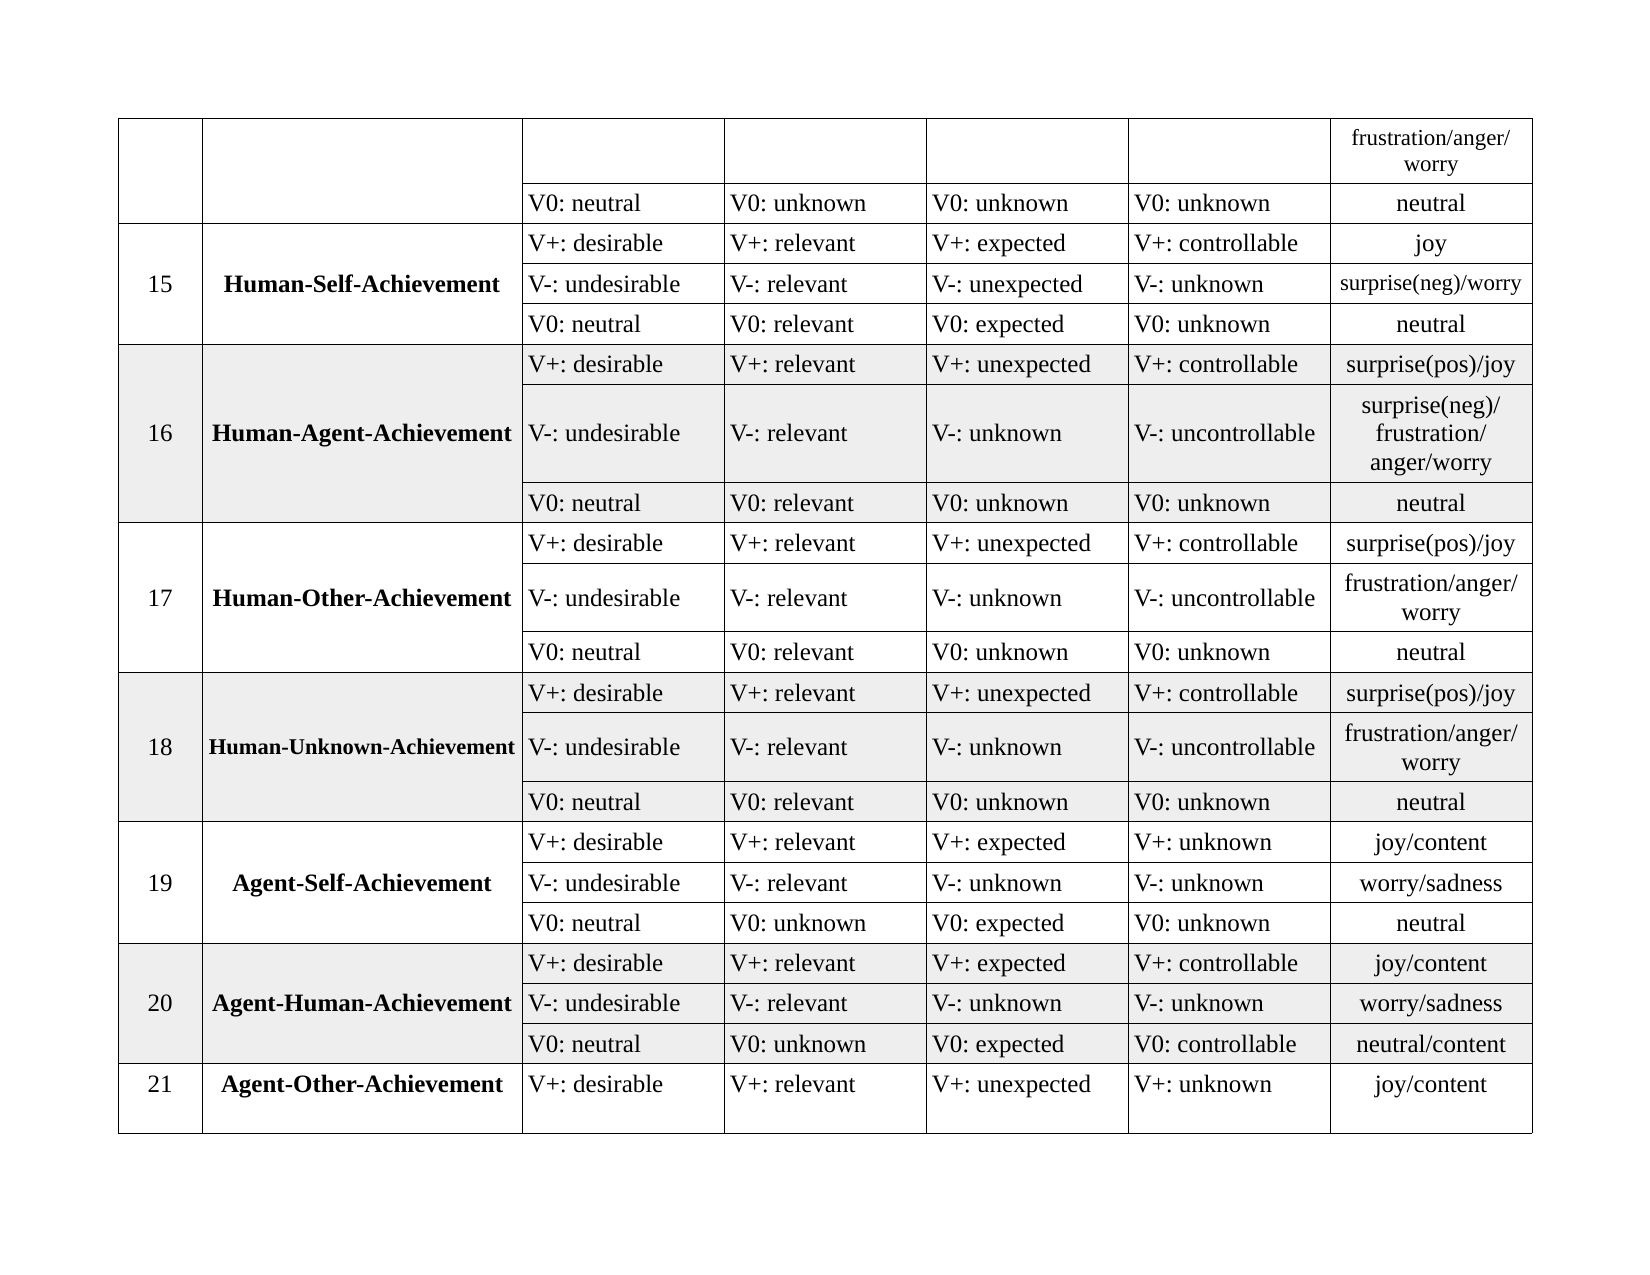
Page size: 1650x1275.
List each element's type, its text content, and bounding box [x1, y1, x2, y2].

table_cell V+: relevant [725, 224, 926, 263]
table_cell Human-Agent-Achievement [203, 345, 522, 522]
table_cell V0: relevant [725, 632, 926, 672]
table_cell V0: neutral [523, 304, 724, 344]
table_cell Human-Self-Achievement [203, 224, 522, 344]
table_cell V-: relevant [725, 713, 926, 781]
table_cell neutral [1331, 632, 1532, 672]
table_cell V+: relevant [725, 944, 926, 983]
table_cell V0: neutral [523, 184, 724, 223]
table_cell neutral [1331, 184, 1532, 223]
table_cell 15 [119, 224, 202, 344]
table_cell V+: controllable [1129, 673, 1330, 712]
table_cell joy/content [1331, 1064, 1532, 1132]
table_cell neutral/content [1331, 1024, 1532, 1063]
table_cell [119, 119, 202, 223]
table_cell V0: neutral [523, 1024, 724, 1063]
table_cell V+: unknown [1129, 822, 1330, 862]
table_cell V0: unknown [1129, 304, 1330, 344]
table_cell V-: uncontrollable [1129, 564, 1330, 631]
table_cell V+: unexpected [927, 345, 1128, 384]
table_cell V-: undesirable [523, 264, 724, 303]
table_cell V+: controllable [1129, 523, 1330, 562]
table_cell frustration/anger/ worry [1331, 564, 1532, 631]
table_cell surprise(pos)/joy [1331, 345, 1532, 384]
table_cell [725, 119, 926, 182]
table_cell V-: unknown [927, 863, 1128, 902]
table_cell surprise(pos)/joy [1331, 673, 1532, 712]
table_cell V+: controllable [1129, 224, 1330, 263]
table_cell worry/sadness [1331, 863, 1532, 902]
table_cell V-: unknown [927, 385, 1128, 482]
table_cell V-: relevant [725, 385, 926, 482]
table_cell V+: desirable [523, 822, 724, 862]
table_cell V+: desirable [523, 673, 724, 712]
table_cell V0: unknown [1129, 184, 1330, 223]
table_cell V0: unknown [1129, 483, 1330, 522]
table_cell surprise(neg)/worry [1331, 264, 1532, 303]
table_cell V0: relevant [725, 782, 926, 821]
table_cell V-: unknown [1129, 264, 1330, 303]
table_cell [927, 119, 1128, 182]
table_cell Human-Unknown-Achievement [203, 673, 522, 821]
table_cell V+: controllable [1129, 944, 1330, 983]
table_cell 19 [119, 822, 202, 942]
table_cell V0: expected [927, 304, 1128, 344]
table_cell V+: relevant [725, 523, 926, 562]
table_cell V0: unknown [927, 782, 1128, 821]
table_cell V0: expected [927, 1024, 1128, 1063]
table_cell V+: desirable [523, 944, 724, 983]
table_cell V+: desirable [523, 1064, 724, 1132]
table_cell V0: relevant [725, 304, 926, 344]
table_cell 16 [119, 345, 202, 522]
table_cell V+: expected [927, 224, 1128, 263]
table_cell V0: neutral [523, 483, 724, 522]
table_cell V0: unknown [725, 184, 926, 223]
table_cell V+: expected [927, 944, 1128, 983]
table_cell frustration/anger/worry [1331, 119, 1532, 182]
table_cell V-: uncontrollable [1129, 385, 1330, 482]
table_cell V+: desirable [523, 523, 724, 562]
table_cell V0: unknown [1129, 903, 1330, 942]
table_cell V+: unexpected [927, 523, 1128, 562]
table_cell V0: expected [927, 903, 1128, 942]
table_cell surprise(pos)/joy [1331, 523, 1532, 562]
table_cell joy [1331, 224, 1532, 263]
table_cell V-: undesirable [523, 713, 724, 781]
table_cell V0: unknown [927, 632, 1128, 672]
table_cell V-: relevant [725, 984, 926, 1023]
table_cell V+: expected [927, 822, 1128, 862]
table_cell V-: relevant [725, 564, 926, 631]
table_cell V-: undesirable [523, 863, 724, 902]
table_cell V-: unknown [1129, 984, 1330, 1023]
table_cell V+: relevant [725, 822, 926, 862]
table_cell [1129, 119, 1330, 182]
table_cell Agent-Human-Achievement [203, 944, 522, 1063]
table_cell V+: controllable [1129, 345, 1330, 384]
table_cell Human-Other-Achievement [203, 523, 522, 672]
table_cell V-: uncontrollable [1129, 713, 1330, 781]
table_cell neutral [1331, 903, 1532, 942]
table_cell neutral [1331, 304, 1532, 344]
table_cell V-: unknown [927, 984, 1128, 1023]
table_cell surprise(neg)/frustration/anger/worry [1331, 385, 1532, 482]
table_cell Agent-Self-Achievement [203, 822, 522, 942]
table_cell 18 [119, 673, 202, 821]
table_cell V+: desirable [523, 224, 724, 263]
table_cell 21 [119, 1064, 202, 1132]
table_cell V+: unexpected [927, 1064, 1128, 1132]
table_cell 17 [119, 523, 202, 672]
table_cell V-: undesirable [523, 385, 724, 482]
table_cell V-: relevant [725, 863, 926, 902]
table_cell V-: unexpected [927, 264, 1128, 303]
table_cell joy/content [1331, 944, 1532, 983]
table_cell neutral [1331, 782, 1532, 821]
table_cell V0: neutral [523, 903, 724, 942]
table_cell worry/sadness [1331, 984, 1532, 1023]
table_cell V+: relevant [725, 1064, 926, 1132]
table_cell 20 [119, 944, 202, 1063]
table_cell frustration/anger/ worry [1331, 713, 1532, 781]
table_cell [203, 119, 522, 223]
table_cell neutral [1331, 483, 1532, 522]
table_cell V+: desirable [523, 345, 724, 384]
table_cell V+: unknown [1129, 1064, 1330, 1132]
table_cell V-: relevant [725, 264, 926, 303]
table_cell V-: unknown [1129, 863, 1330, 902]
table_cell V0: neutral [523, 632, 724, 672]
table_cell V0: unknown [725, 1024, 926, 1063]
table_cell V-: undesirable [523, 984, 724, 1023]
table_cell V-: undesirable [523, 564, 724, 631]
table_cell Agent-Other-Achievement [203, 1064, 522, 1132]
table_cell V0: unknown [1129, 782, 1330, 821]
table_cell [523, 119, 724, 182]
table_cell V0: relevant [725, 483, 926, 522]
table_cell joy/content [1331, 822, 1532, 862]
table_cell V0: neutral [523, 782, 724, 821]
table_cell V0: unknown [927, 483, 1128, 522]
table_cell V+: relevant [725, 345, 926, 384]
table_cell V0: unknown [1129, 632, 1330, 672]
table_cell V+: relevant [725, 673, 926, 712]
table_cell V0: unknown [927, 184, 1128, 223]
table_cell V0: unknown [725, 903, 926, 942]
table_cell V-: unknown [927, 713, 1128, 781]
table_cell V-: unknown [927, 564, 1128, 631]
table_cell V0: controllable [1129, 1024, 1330, 1063]
table_cell V+: unexpected [927, 673, 1128, 712]
